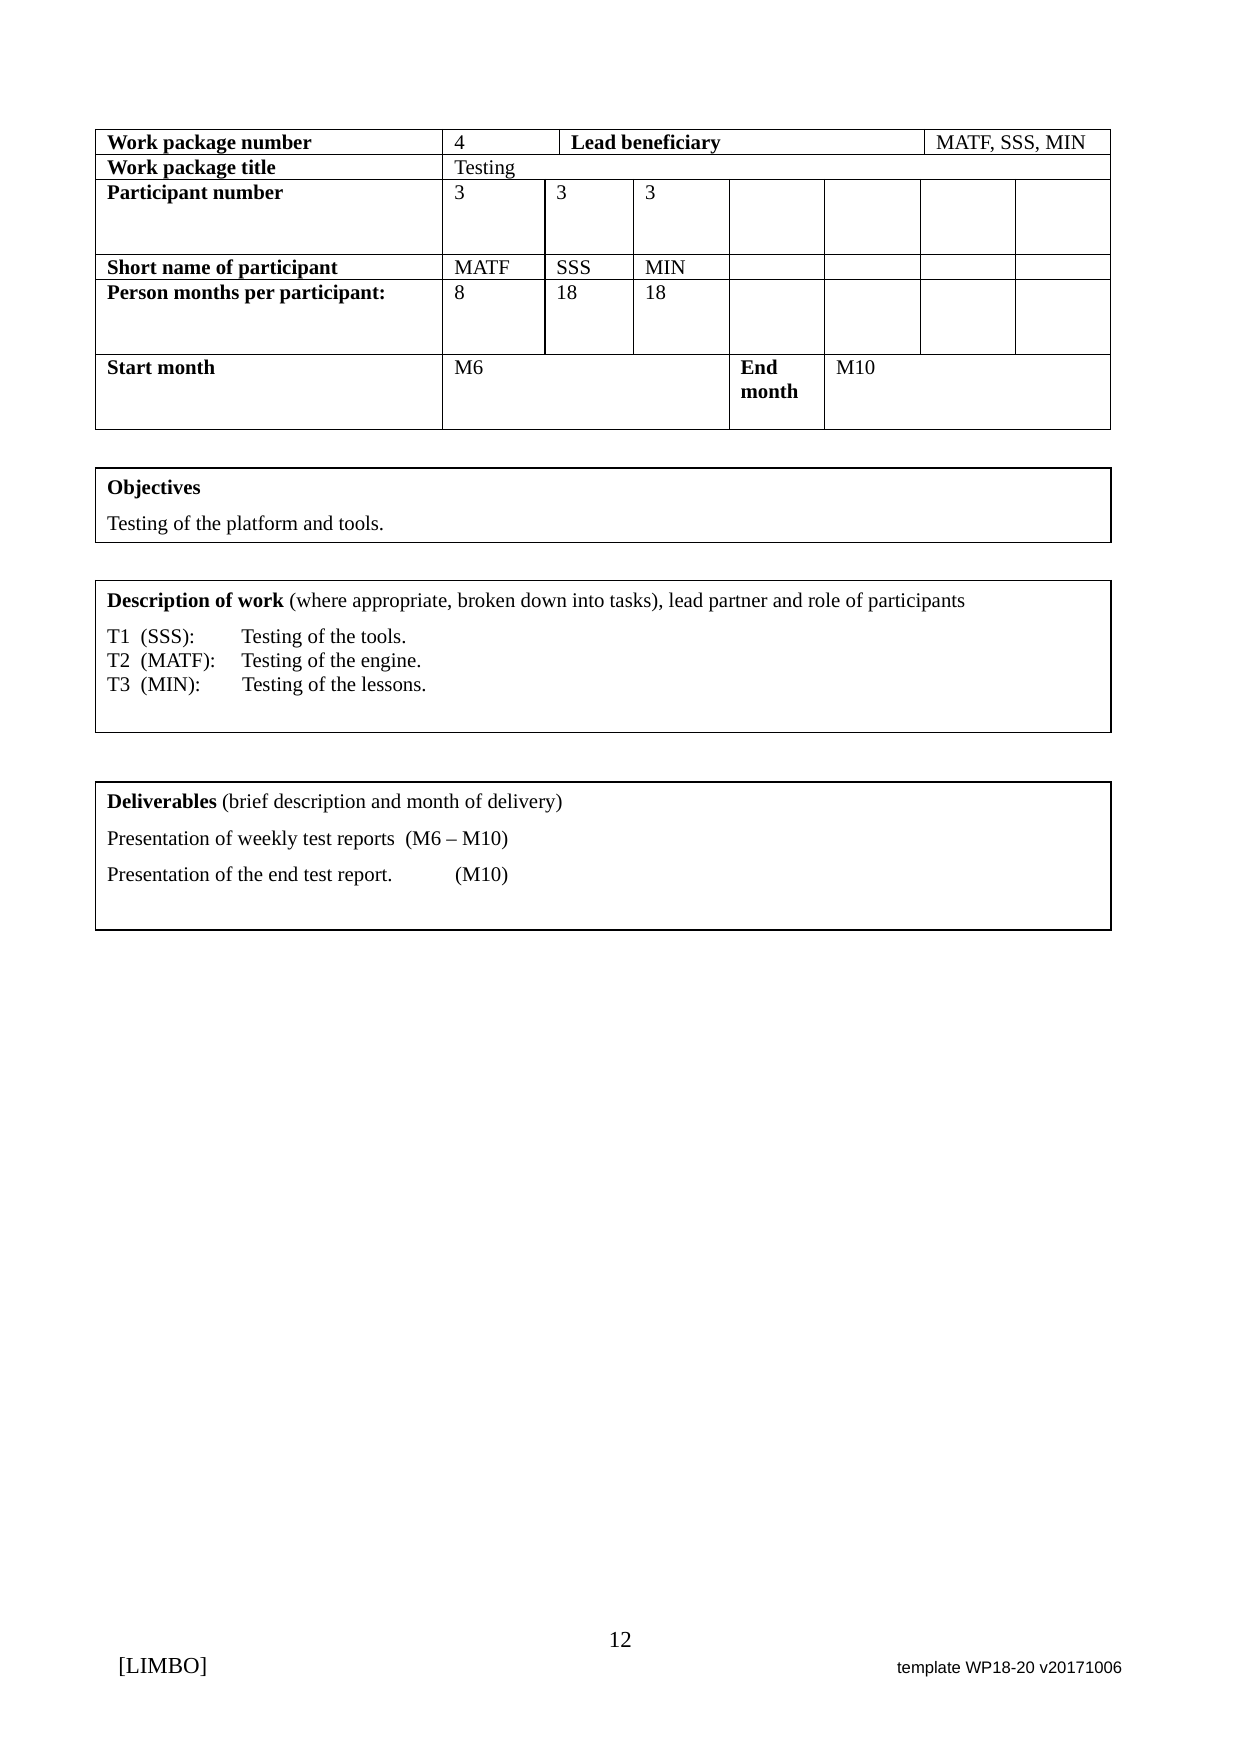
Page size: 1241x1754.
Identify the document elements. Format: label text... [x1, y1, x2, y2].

table_cell Person months per participant: [96, 280, 442, 354]
table_cell SSS [546, 255, 633, 279]
table_cell Work package title [96, 155, 442, 179]
table_cell [825, 280, 920, 354]
table_cell MIN [634, 255, 729, 279]
table_header Work package number [96, 130, 442, 154]
table_cell [730, 280, 824, 354]
table_cell Participant number [96, 180, 442, 254]
table_header Description of work (where appropriate, broken down into tasks), lead partner and role of participants T1 (SSS): Testing of the tools. T2 (MATF): Testing of the engine. T3 (MIN): Testing of the lessons. [96, 581, 1110, 731]
table_header MATF, SSS, MIN [925, 130, 1110, 154]
table_cell Start month [96, 355, 442, 429]
table_cell Testing [443, 155, 1110, 179]
table_cell 8 [443, 280, 544, 354]
table_header 4 [443, 130, 559, 154]
table_cell M10 [825, 355, 1110, 429]
table_cell [730, 180, 824, 254]
table_cell [825, 255, 920, 279]
table_cell [921, 255, 1015, 279]
table_cell M6 [443, 355, 729, 429]
table_cell 18 [546, 280, 633, 354]
table_header Objectives Testing of the platform and tools. [96, 469, 1110, 542]
table_cell 18 [634, 280, 729, 354]
table_cell [921, 180, 1015, 254]
table_cell 3 [634, 180, 729, 254]
table_cell 3 [443, 180, 544, 254]
table_cell End month [730, 355, 824, 429]
table_cell [825, 180, 920, 254]
table_cell Short name of participant [96, 255, 442, 279]
table_cell MATF [443, 255, 544, 279]
table_cell [1016, 280, 1110, 354]
table_header Deliverables (brief description and month of delivery) Presentation of weekly test reports (M6 – M10) Presentation of the end test report. (M10) [96, 783, 1110, 929]
table_cell [921, 280, 1015, 354]
table_cell [1016, 255, 1110, 279]
table_cell 3 [546, 180, 633, 254]
table_cell [730, 255, 824, 279]
table_header Lead beneficiary [560, 130, 924, 154]
table_cell [1016, 180, 1110, 254]
